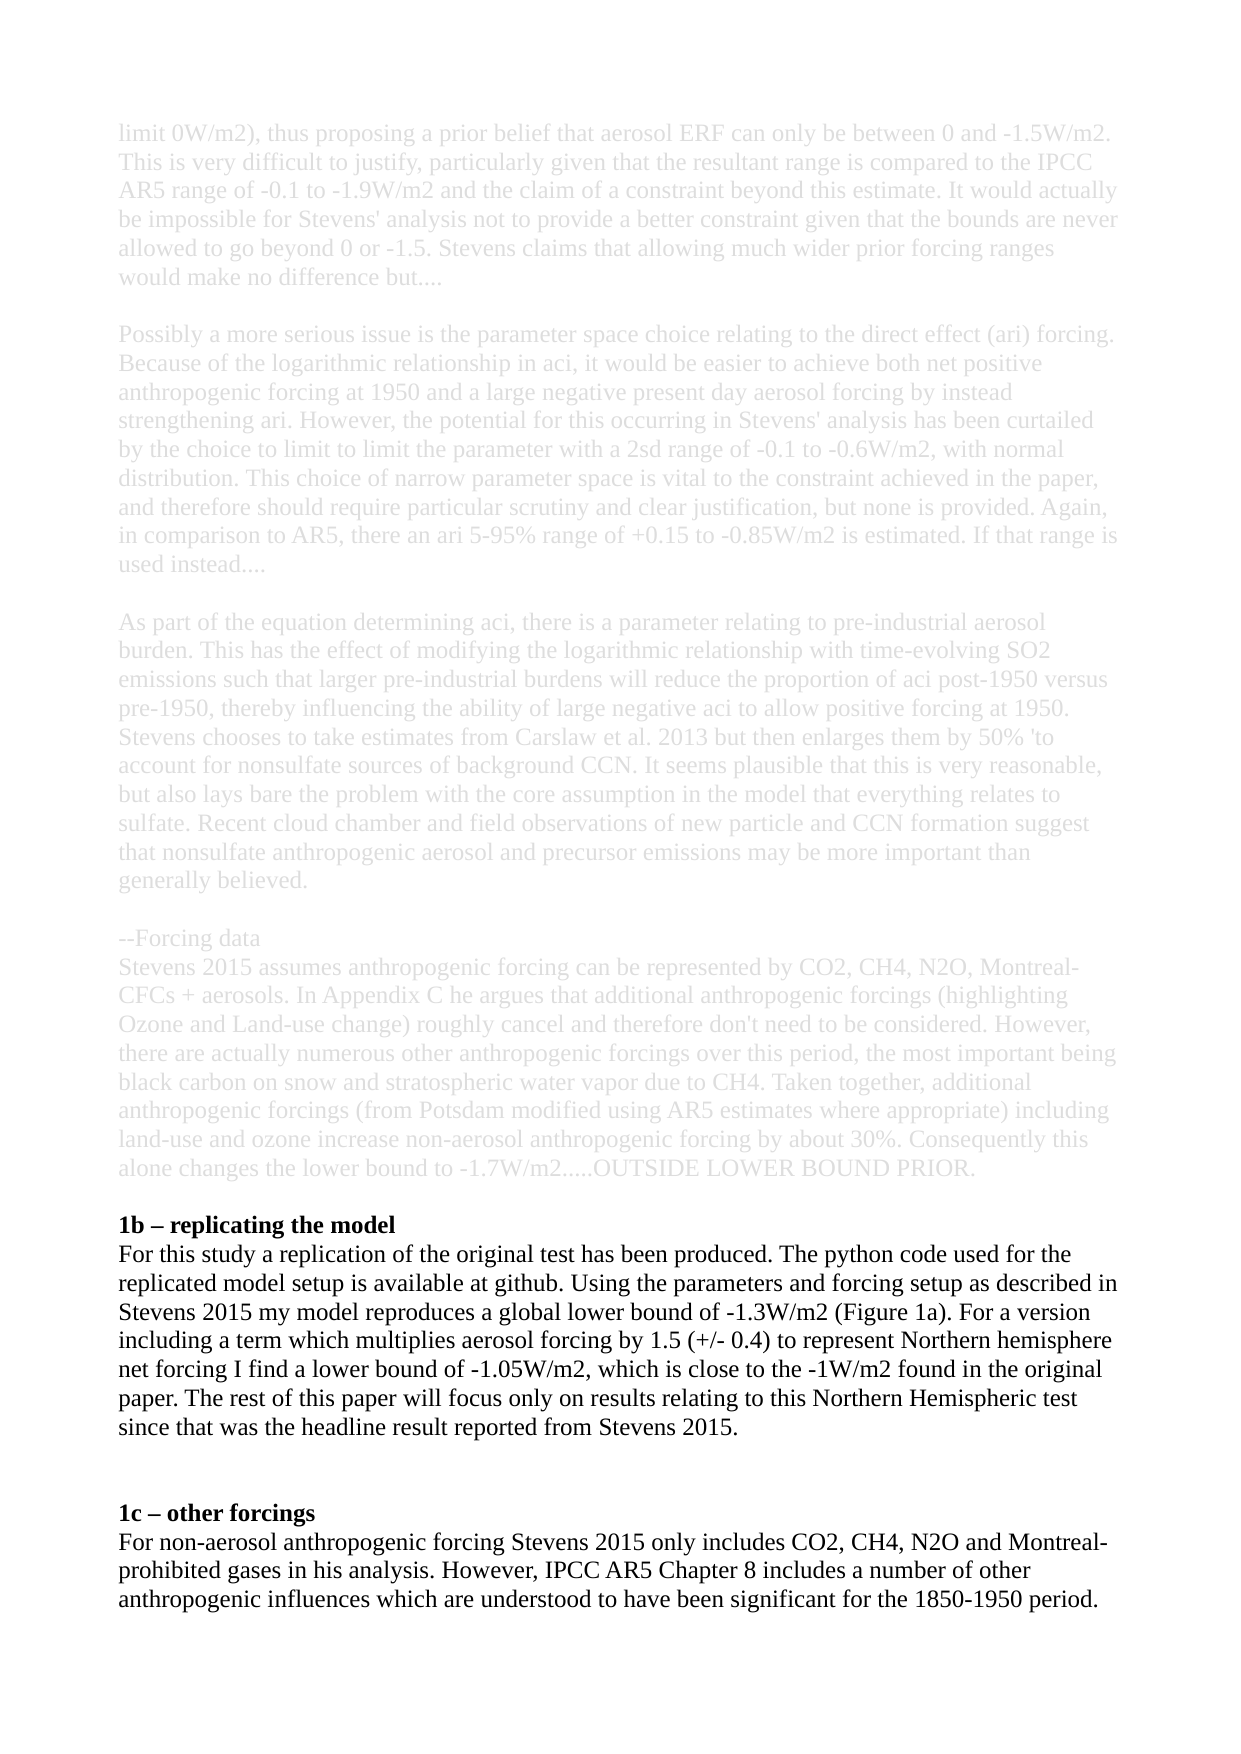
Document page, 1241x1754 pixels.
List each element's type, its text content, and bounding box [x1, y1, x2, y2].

text --Forcing data [118, 923, 1122, 952]
text Possibly a more serious issue is the parameter space choice relating to the direct effect (ari) forcing. Because of the logarithmic relationship in aci, it would be easier to achieve both net positive anthropogenic forcing at 1950 and a large negative present day aerosol forcing by instead strengthening ari. However, the potential for this occurring in Stevens' analysis has been curtailed by the choice to limit to limit the parameter with a 2sd range of -0.1 to -0.6W/m2, with normal distribution. This choice of narrow parameter space is vital to the constraint achieved in the paper, and therefore should require particular scrutiny and clear justification, but none is provided. Again, in comparison to AR5, there an ari 5-95% range of +0.15 to -0.85W/m2 is estimated. If that range is used instead.... [118, 319, 1122, 578]
text 1c – other forcings [118, 1498, 1122, 1527]
text For this study a replication of the original test has been produced. The python code used for the replicated model setup is available at github. Using the parameters and forcing setup as described in Stevens 2015 my model reproduces a global lower bound of -1.3W/m2 (Figure 1a). For a version including a term which multiplies aerosol forcing by 1.5 (+/- 0.4) to represent Northern hemisphere net forcing I find a lower bound of -1.05W/m2, which is close to the -1W/m2 found in the original paper. The rest of this paper will focus only on results relating to this Northern Hemispheric test since that was the headline result reported from Stevens 2015. [118, 1239, 1122, 1441]
text Stevens 2015 assumes anthropogenic forcing can be represented by CO2, CH4, N2O, Montreal-CFCs + aerosols. In Appendix C he argues that additional anthropogenic forcings (highlighting Ozone and Land-use change) roughly cancel and therefore don't need to be considered. However, there are actually numerous other anthropogenic forcings over this period, the most important being black carbon on snow and stratospheric water vapor due to CH4. Taken together, additional anthropogenic forcings (from Potsdam modified using AR5 estimates where appropriate) including land-use and ozone increase non-aerosol anthropogenic forcing by about 30%. Consequently this alone changes the lower bound to -1.7W/m2.....OUTSIDE LOWER BOUND PRIOR. [118, 952, 1122, 1182]
text limit 0W/m2), thus proposing a prior belief that aerosol ERF can only be between 0 and -1.5W/m2. This is very difficult to justify, particularly given that the resultant range is compared to the IPCC AR5 range of -0.1 to -1.9W/m2 and the claim of a constraint beyond this estimate. It would actually be impossible for Stevens' analysis not to provide a better constraint given that the bounds are never allowed to go beyond 0 or -1.5. Stevens claims that allowing much wider prior forcing ranges would make no difference but.... [118, 118, 1122, 291]
text For non-aerosol anthropogenic forcing Stevens 2015 only includes CO2, CH4, N2O and Montreal-prohibited gases in his analysis. However, IPCC AR5 Chapter 8 includes a number of other anthropogenic influences which are understood to have been significant for the 1850-1950 period. [118, 1527, 1122, 1613]
text 1b – replicating the model [118, 1211, 1122, 1239]
text As part of the equation determining aci, there is a parameter relating to pre-industrial aerosol burden. This has the effect of modifying the logarithmic relationship with time-evolving SO2 emissions such that larger pre-industrial burdens will reduce the proportion of aci post-1950 versus pre-1950, thereby influencing the ability of large negative aci to allow positive forcing at 1950. Stevens chooses to take estimates from Carslaw et al. 2013 but then enlarges them by 50% 'to account for nonsulfate sources of background CCN. It seems plausible that this is very reasonable, but also lays bare the problem with the core assumption in the model that everything relates to sulfate. Recent cloud chamber and field observations of new particle and CCN formation suggest that nonsulfate anthropogenic aerosol and precursor emissions may be more important than generally believed. [118, 607, 1122, 894]
